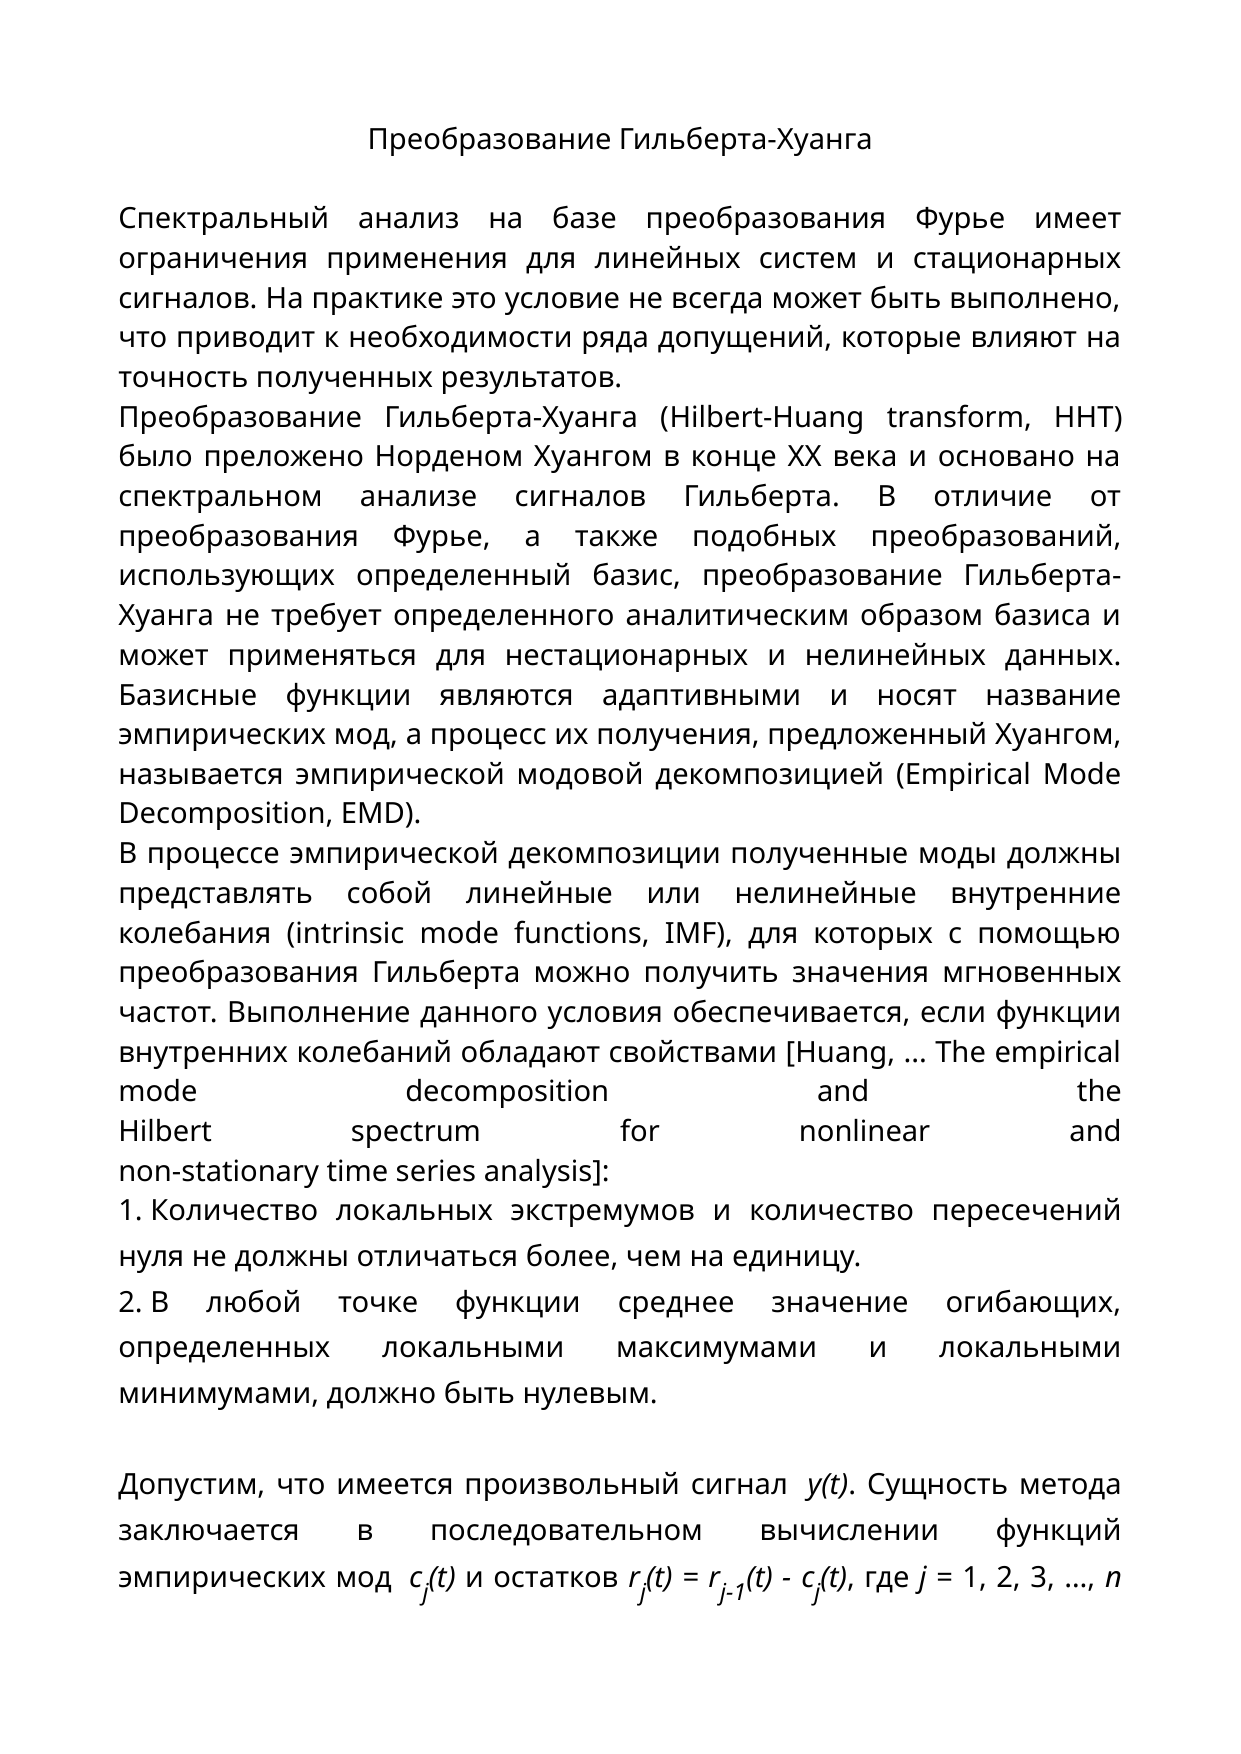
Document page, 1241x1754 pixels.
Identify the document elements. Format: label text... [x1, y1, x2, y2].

text 1. Количество локальных экстремумов и количество пересечений нуля не должны отличаться более, чем на единицу. [118, 1190, 1122, 1275]
text Преобразование Гильберта-Хуанга [118, 118, 1122, 158]
text 2. В любой точке функции среднее значение огибающих, определенных локальными максимумами и локальными минимумами, должно быть нулевым. [118, 1281, 1122, 1412]
text Преобразование Гильберта-Хуанга (Hilbert-Huang transform, HHT) было преложено Норденом Хуангом в конце XX века и основано на спектральном анализе сигналов Гильберта. В отличие от преобразования Фурье, а также подобных преобразований, использующих определенный базис, преобразование Гильберта-Хуанга не требует определенного аналитическим образом базиса и может применяться для нестационарных и нелинейных данных. Базисные функции являются адаптивными и носят название эмпирических мод, а процесс их получения, предложенный Хуангом, называется эмпирической модовой декомпозицией (Empirical Mode Decomposition, EMD). [118, 396, 1122, 832]
text Спектральный анализ на базе преобразования Фурье имеет ограничения применения для линейных систем и стационарных сигналов. На практике это условие не всегда может быть выполнено, что приводит к необходимости ряда допущений, которые влияют на точность полученных результатов. [118, 197, 1122, 396]
text Допустим, что имеется произвольный сигнал y(t). Сущность метода заключается в последовательном вычислении функций эмпирических мод cj(t) и остатков rj(t) = rj-1(t) - cj(t), где j = 1, 2, 3, …, n [118, 1463, 1122, 1607]
text В процессе эмпирической декомпозиции полученные моды должны представлять собой линейные или нелинейные внутренние колебания (intrinsic mode functions, IMF), для которых с помощью преобразования Гильберта можно получить значения мгновенных частот. Выполнение данного условия обеспечивается, если функции внутренних колебаний обладают свойствами [Huang, ... The empirical mode decomposition and the Hilbert spectrum for nonlinear and non-stationary time series analysis]: [118, 832, 1122, 1190]
